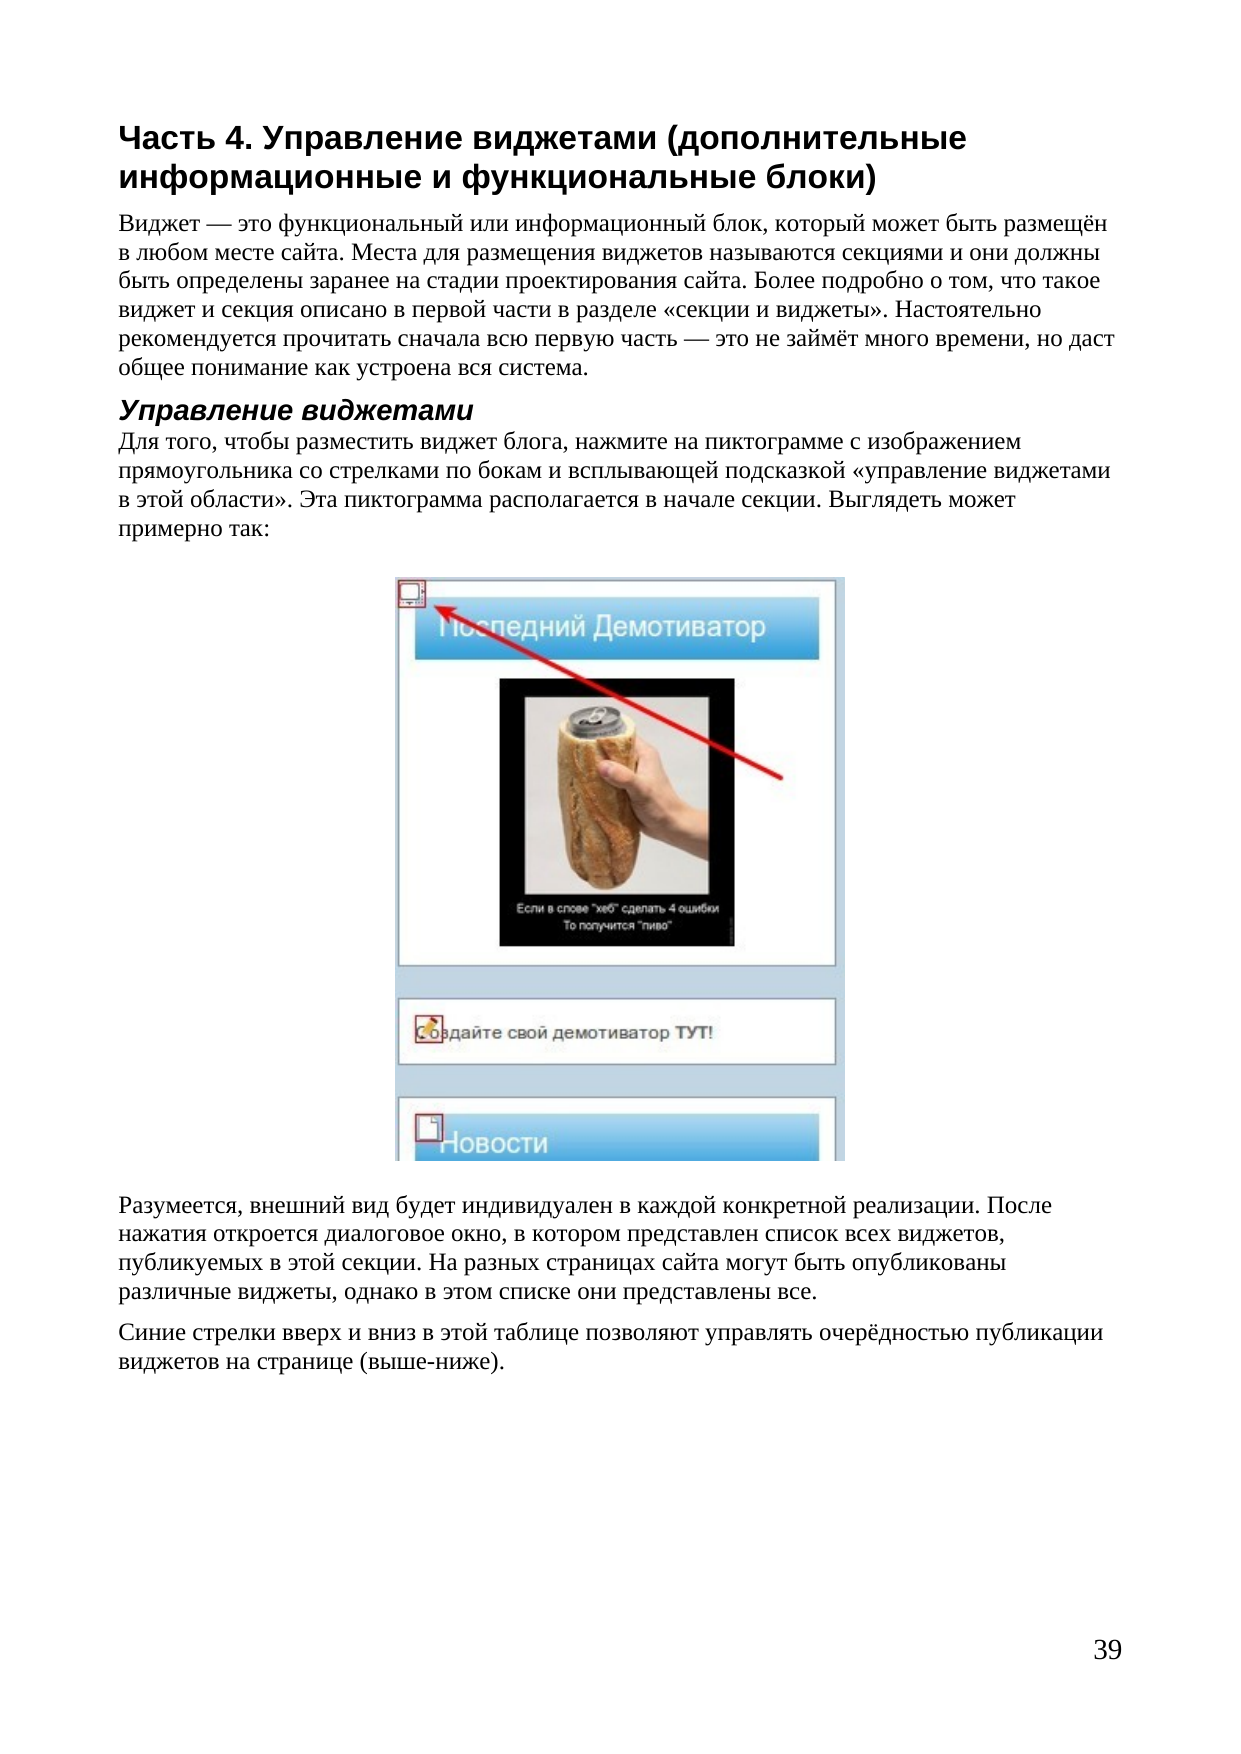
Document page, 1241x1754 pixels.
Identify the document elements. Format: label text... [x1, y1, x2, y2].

subtitle Часть 4. Управление виджетами (дополнительные информационные и функциональные блоки) [118, 118, 1122, 195]
subtitle Управление виджетами [118, 393, 1122, 426]
picture [395, 577, 845, 1161]
text Для того, чтобы разместить виджет блога, нажмите на пиктограмме с изображением прямоугольника со стрелками по бокам и всплывающей подсказкой «управление виджетами в этой области». Эта пиктограмма располагается в начале секции. Выглядеть может примерно так: [118, 426, 1122, 541]
text Разумеется, внешний вид будет индивидуален в каждой конкретной реализации. После нажатия откроется диалоговое окно, в котором представлен список всех виджетов, публикуемых в этой секции. На разных страницах сайта могут быть опубликованы различные виджеты, однако в этом списке они представлены все. [118, 554, 1122, 1305]
text Виджет — это функциональный или информационный блок, который может быть размещён в любом месте сайта. Места для размещения виджетов называются секциями и они должны быть определены заранее на стадии проектирования сайта. Более подробно о том, что такое виджет и секция описано в первой части в разделе «секции и виджеты». Настоятельно рекомендуется прочитать сначала всю первую часть — это не займёт много времени, но даст общее понимание как устроена вся система. [118, 208, 1122, 380]
text Синие стрелки вверх и вниз в этой таблице позволяют управлять очерёдностью публикации виджетов на странице (выше-ниже). [118, 1317, 1122, 1375]
